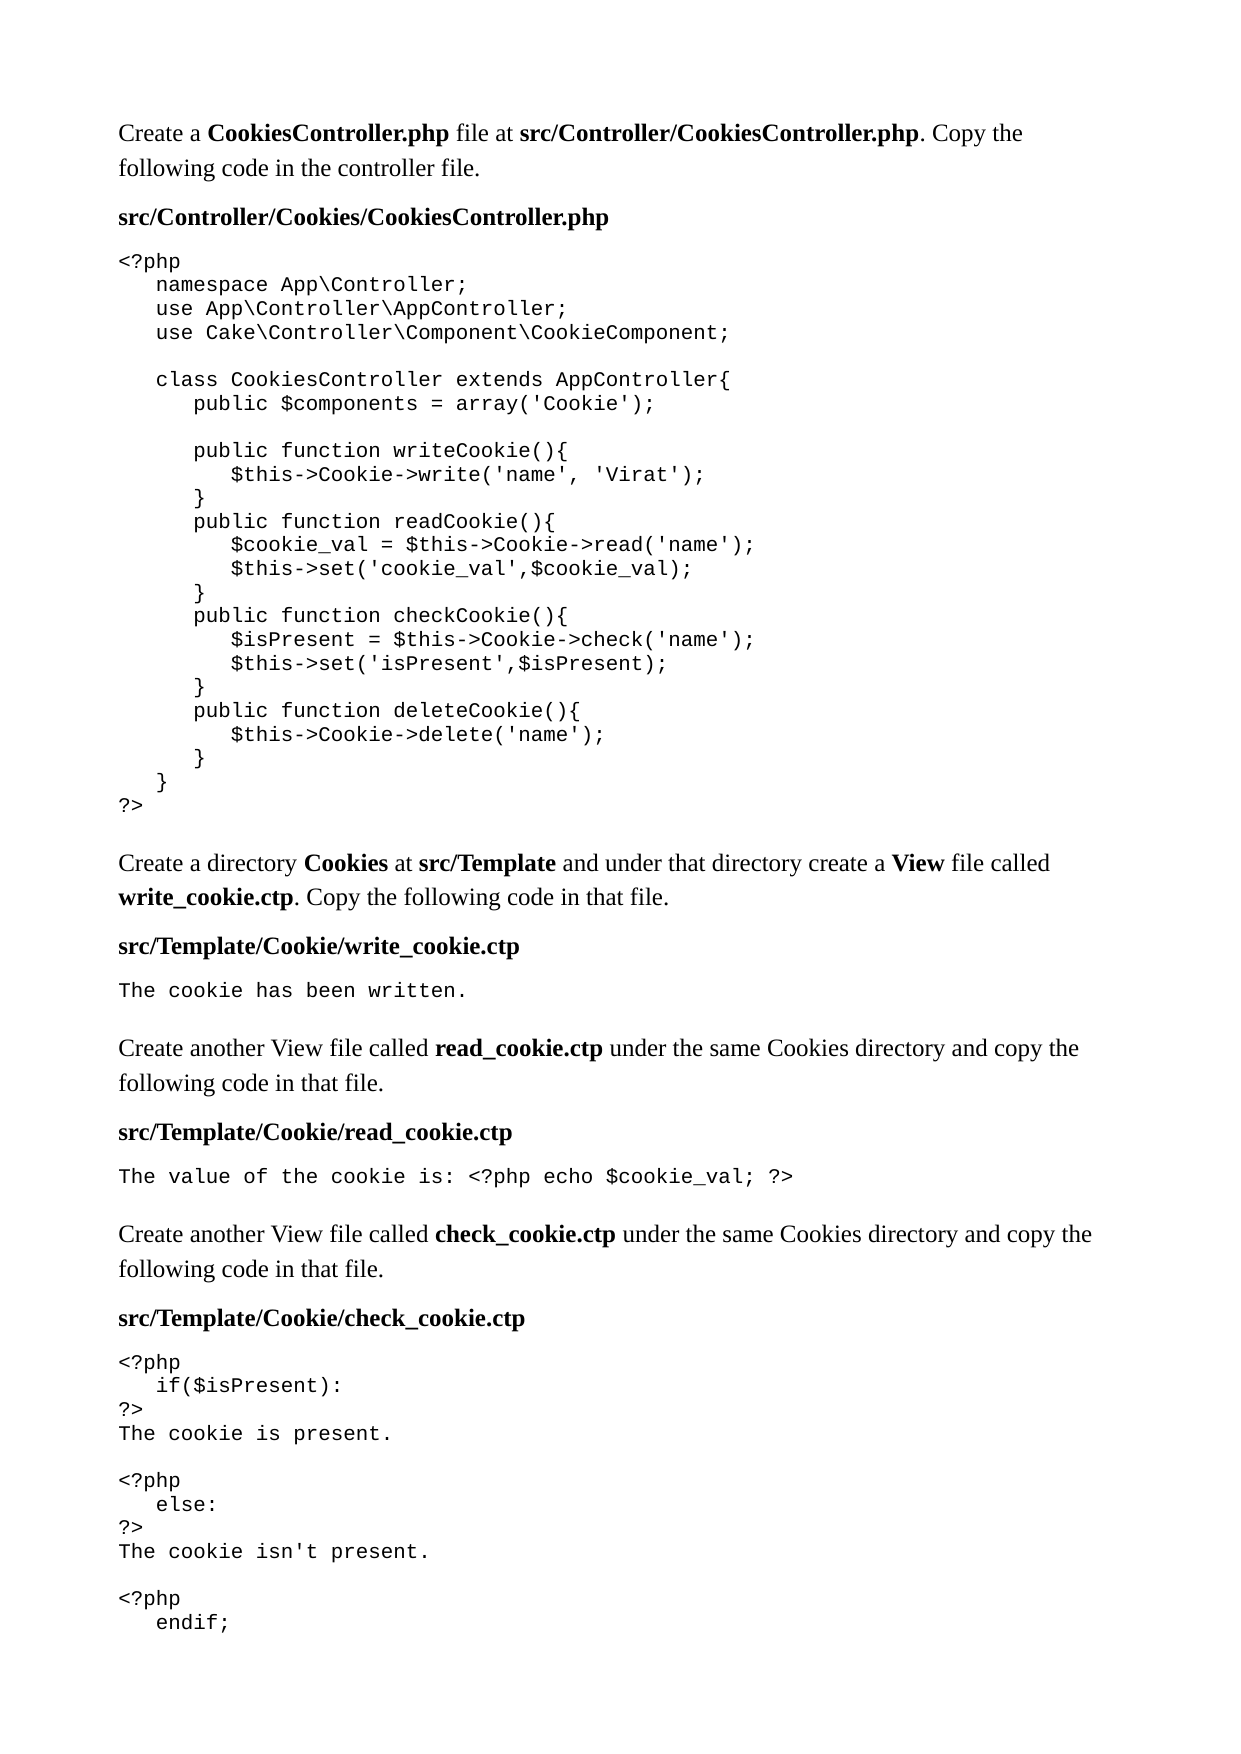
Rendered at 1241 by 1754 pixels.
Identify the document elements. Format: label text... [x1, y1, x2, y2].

text ?> [118, 1517, 1122, 1541]
text } [118, 747, 1122, 771]
text $this->set('cookie_val',$cookie_val); [118, 558, 1122, 582]
text endif; [118, 1612, 1122, 1636]
text Create another View file called read_cookie.ctp under the same Cookies directory and copy the following code in that file. [118, 1033, 1122, 1097]
text <?php [118, 1352, 1122, 1375]
text if($isPresent): [118, 1375, 1122, 1399]
text src/Template/Cookie/write_cookie.ctp [118, 931, 1122, 960]
text src/Controller/Cookies/CookiesController.php [118, 202, 1122, 230]
text src/Template/Cookie/check_cookie.ctp [118, 1303, 1122, 1331]
text $isPresent = $this->Cookie->check('name'); [118, 629, 1122, 653]
text class CookiesController extends AppController{ [118, 369, 1122, 393]
text public function checkCookie(){ [118, 605, 1122, 629]
text src/Template/Cookie/read_cookie.ctp [118, 1117, 1122, 1146]
text The value of the cookie is: <?php echo $cookie_val; ?> [118, 1166, 1122, 1190]
text ?> [118, 794, 1122, 818]
text else: [118, 1494, 1122, 1517]
text $cookie_val = $this->Cookie->read('name'); [118, 534, 1122, 558]
text use App\Controller\AppController; [118, 298, 1122, 322]
text use Cake\Controller\Component\CookieComponent; [118, 322, 1122, 345]
text $this->set('isPresent',$isPresent); [118, 653, 1122, 676]
text Create a CookiesController.php file at src/Controller/CookiesController.php. Copy the following code in the controller file. [118, 118, 1122, 181]
text The cookie is present. [118, 1423, 1122, 1446]
text public $components = array('Cookie'); [118, 393, 1122, 416]
text Create a directory Cookies at src/Template and under that directory create a View file called write_cookie.ctp. Copy the following code in that file. [118, 848, 1122, 911]
text <?php [118, 1588, 1122, 1612]
text } [118, 771, 1122, 794]
text <?php [118, 1470, 1122, 1494]
text Create another View file called check_cookie.ctp under the same Cookies directory and copy the following code in that file. [118, 1219, 1122, 1282]
text <?php [118, 251, 1122, 274]
text The cookie isn't present. [118, 1541, 1122, 1564]
text } [118, 487, 1122, 511]
text $this->Cookie->delete('name'); [118, 724, 1122, 747]
text } [118, 676, 1122, 700]
text ?> [118, 1399, 1122, 1423]
text public function readCookie(){ [118, 511, 1122, 534]
text The cookie has been written. [118, 980, 1122, 1004]
text namespace App\Controller; [118, 274, 1122, 298]
text public function deleteCookie(){ [118, 700, 1122, 724]
text public function writeCookie(){ [118, 440, 1122, 463]
text } [118, 582, 1122, 605]
text $this->Cookie->write('name', 'Virat'); [118, 463, 1122, 487]
